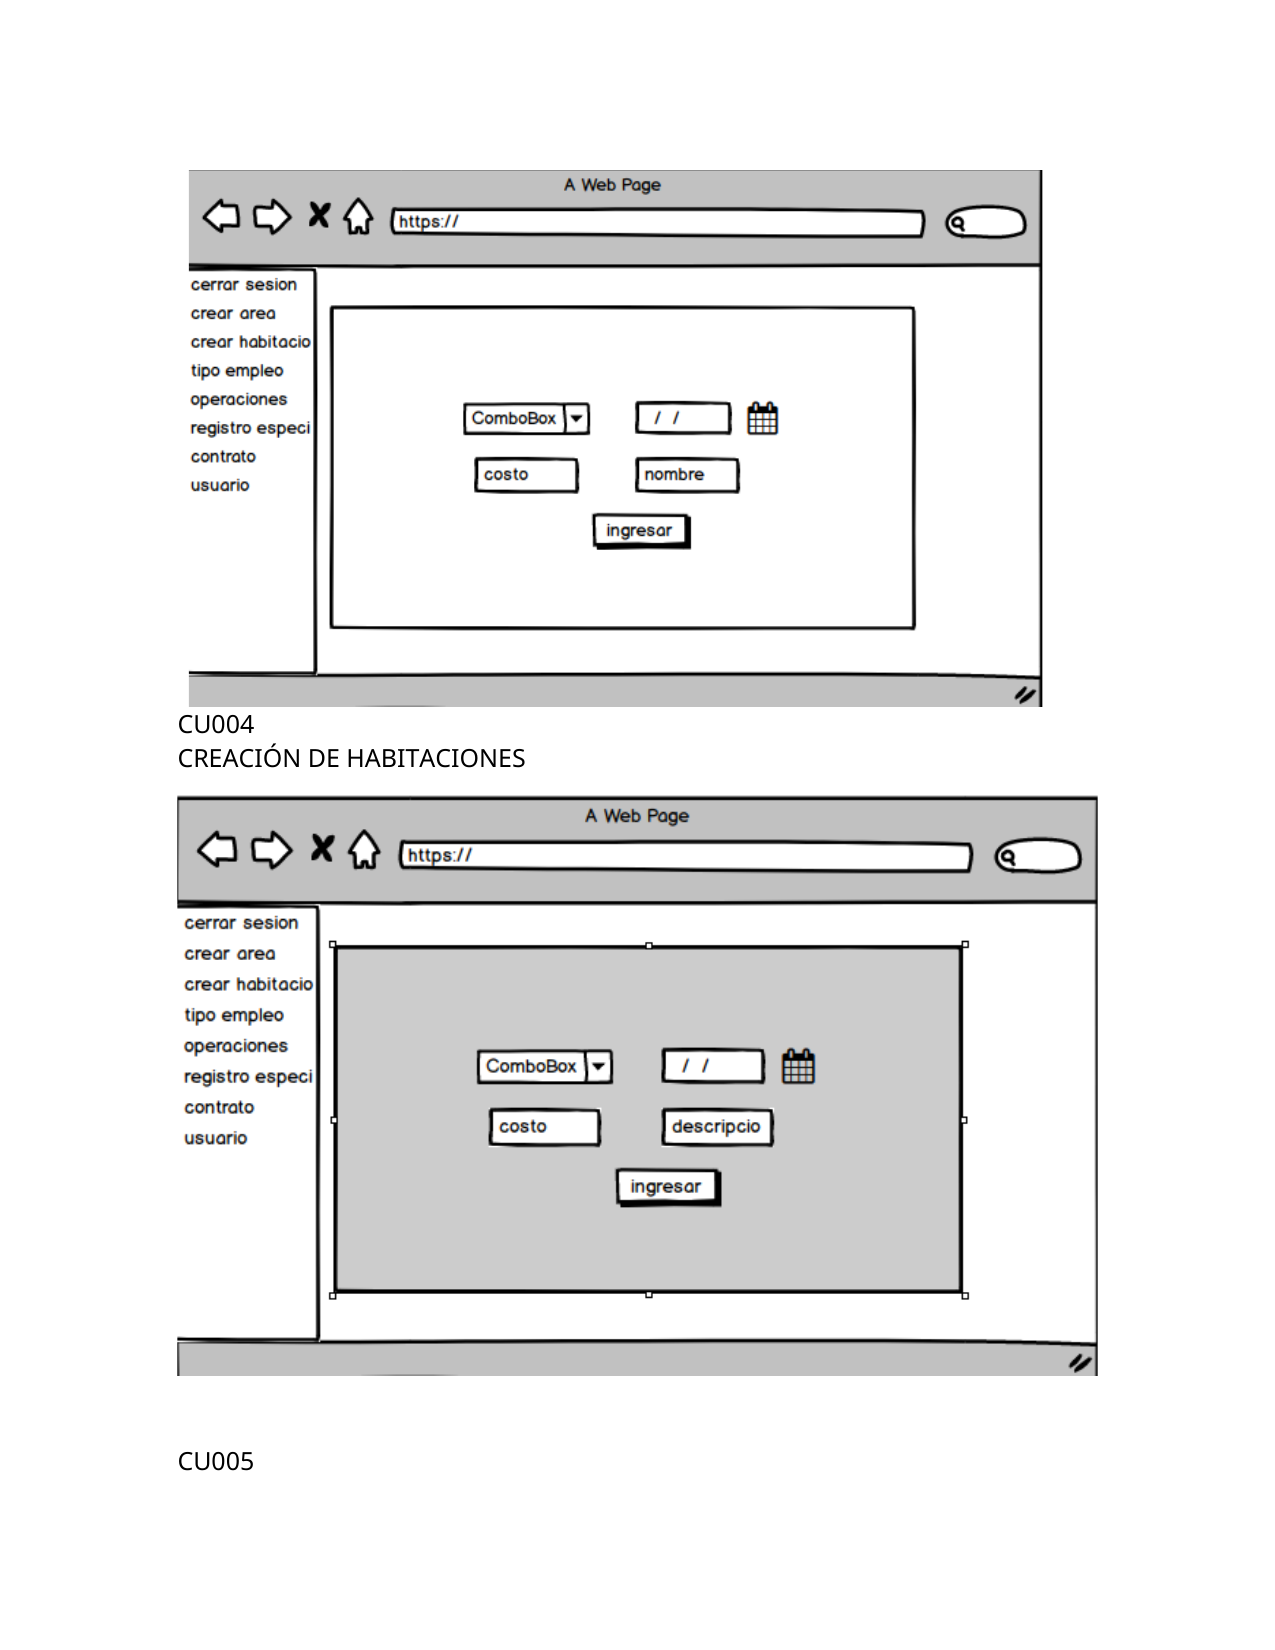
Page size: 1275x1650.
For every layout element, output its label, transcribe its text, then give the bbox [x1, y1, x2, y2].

picture [188, 170, 1043, 707]
picture [177, 793, 1098, 1376]
text CU004 [177, 693, 1098, 740]
text CU005 [177, 1444, 1098, 1478]
text CREACIÓN DE HABITACIONES [177, 740, 1098, 774]
